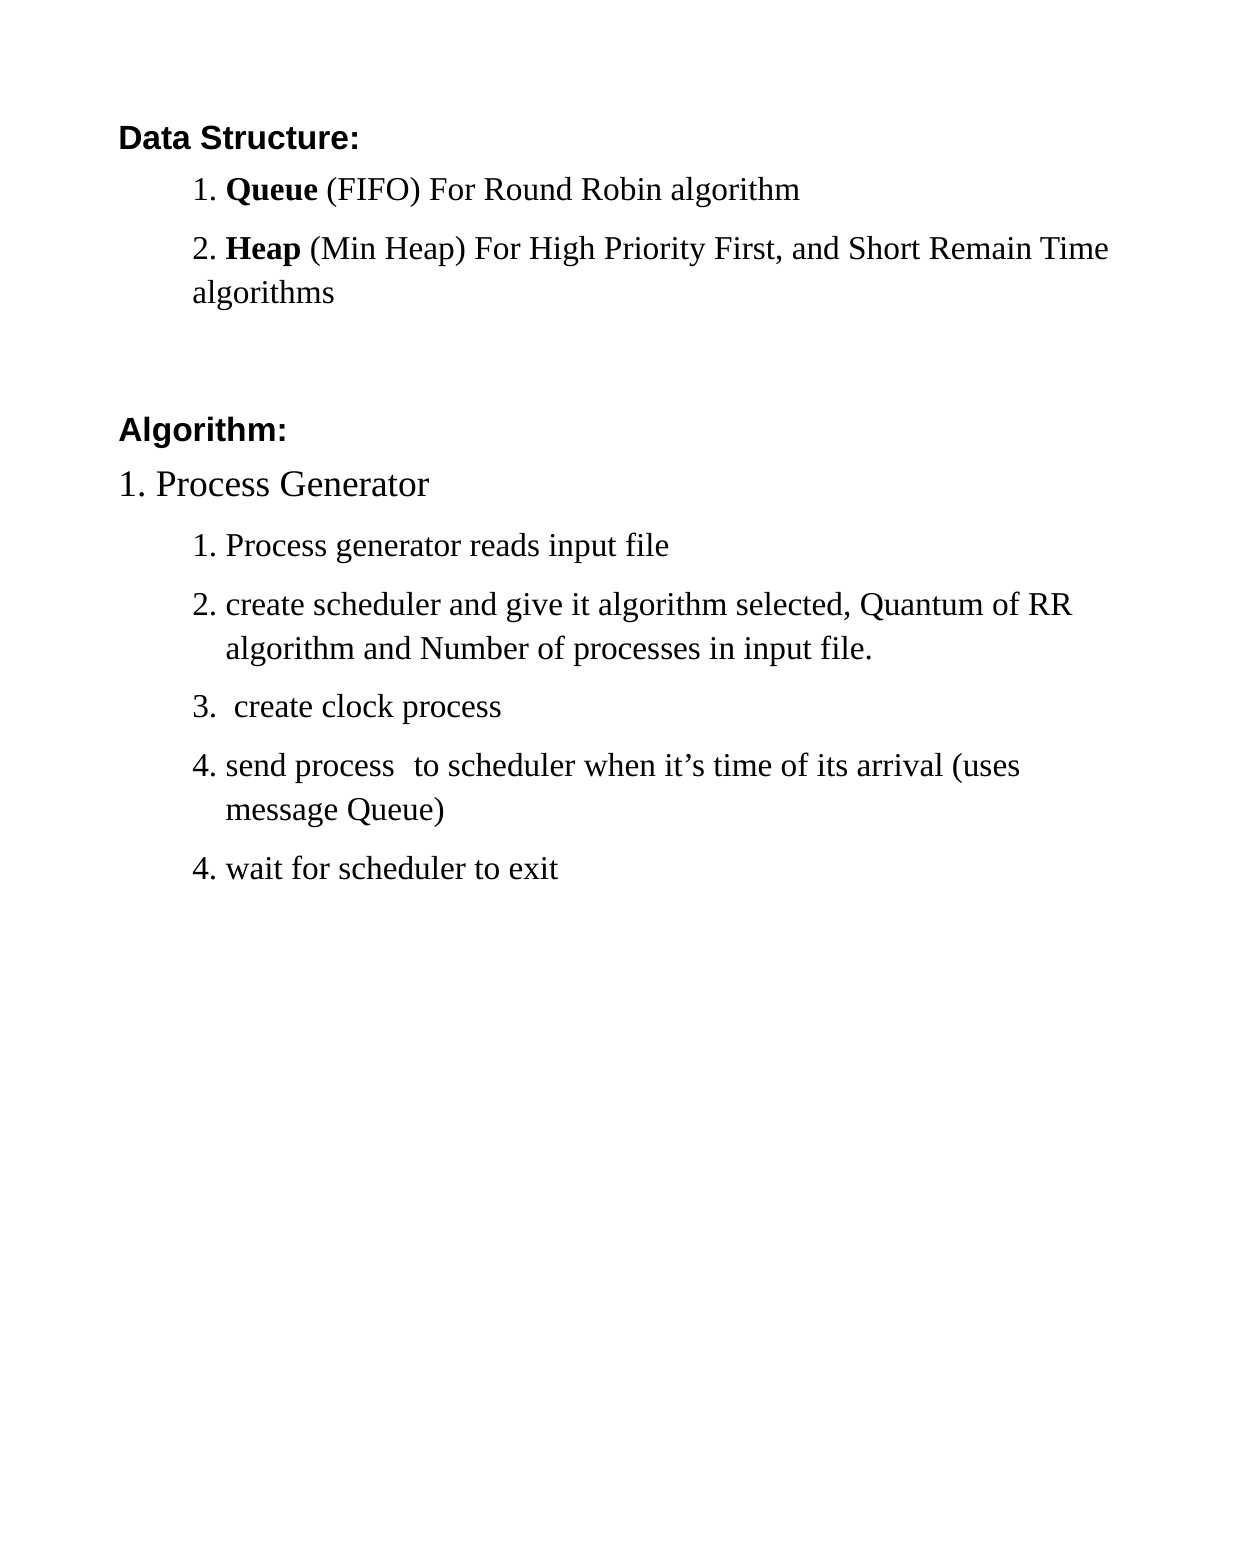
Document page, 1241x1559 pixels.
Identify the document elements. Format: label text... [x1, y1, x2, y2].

text 2. create scheduler and give it algorithm selected, Quantum of RR algorithm and Number of processes in input file. [118, 584, 1122, 666]
text 1. Queue (FIFO) For Round Robin algorithm [118, 169, 1122, 208]
subtitle Data Structure: [118, 118, 1122, 157]
text 4. wait for scheduler to exit [118, 848, 1122, 886]
text 1. Process Generator [118, 461, 1122, 504]
text 4. send process to scheduler when it’s time of its arrival (uses message Queue) [118, 745, 1122, 828]
subtitle Algorithm: [118, 410, 1122, 449]
text 3. create clock process [118, 687, 1122, 725]
text 1. Process generator reads input file [118, 525, 1122, 564]
text 2. Heap (Min Heap) For High Priority First, and Short Remain Time algorithms [118, 228, 1122, 310]
